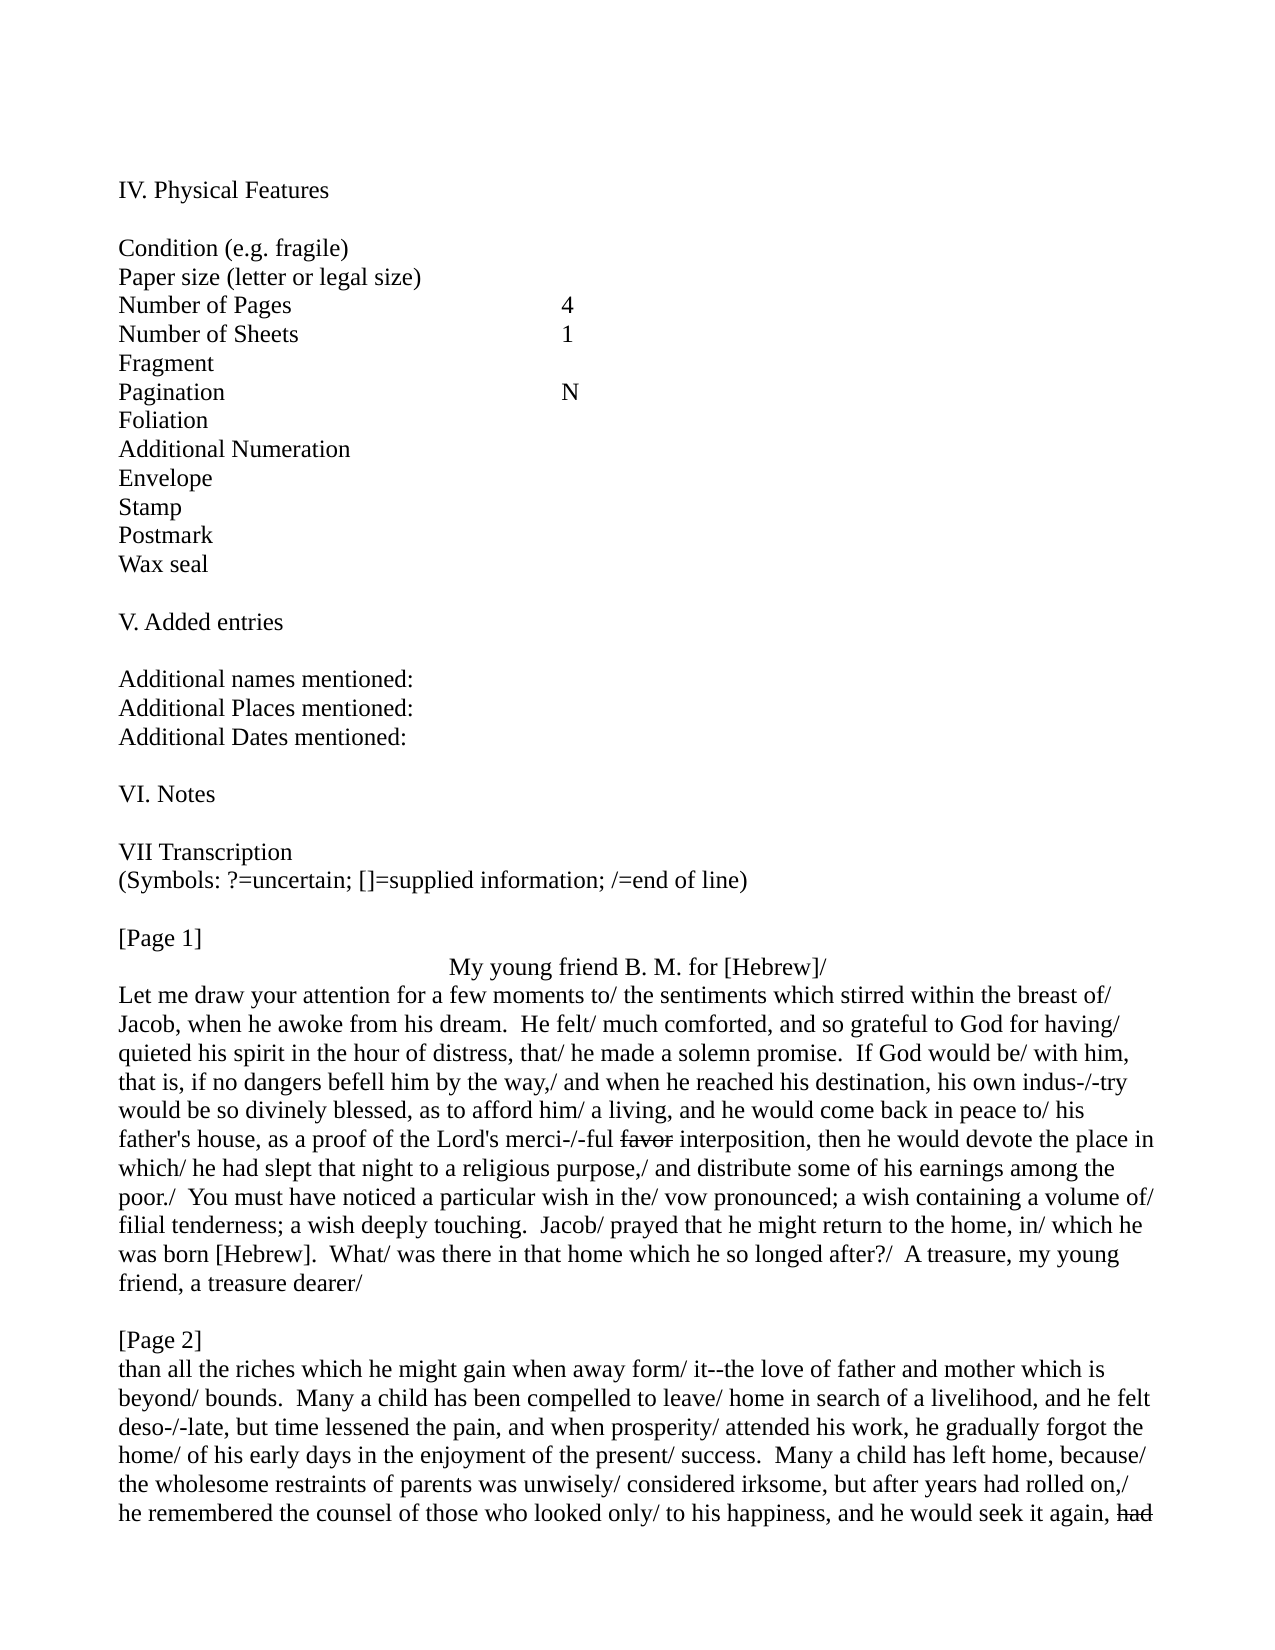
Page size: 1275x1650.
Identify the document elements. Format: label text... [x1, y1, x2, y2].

text VII Transcription [118, 837, 1157, 866]
text Paper size (letter or legal size) [118, 262, 1157, 291]
text (Symbols: ?=uncertain; []=supplied information; /=end of line) [118, 866, 1157, 894]
text Condition (e.g. fragile) [118, 233, 1157, 262]
text Stamp [118, 492, 1157, 521]
text Wax seal [118, 549, 1157, 578]
text Postma rk [118, 521, 1157, 549]
text Additional Dates mentioned: [118, 722, 1157, 751]
text Fragment [118, 348, 1157, 377]
text [Page 2] [118, 1326, 1157, 1354]
text Number of Sheets 1 [118, 319, 1157, 348]
text than all the riches which he might gain when away form/ it--the love of father and mother which is beyond/ bounds. Many a child has been compelled to leave/ home in search of a livelihood, and he felt deso-/-late, but time lessened the pain, and when prosperity/ attended his work, he gradually forgot the home/ of his early days in the enjoyment of the present/ success. Many a child has left home, because/ the wholesome restraints of parents was unwisely/ considered irksome, but after years had rolled on,/ he remembered the counsel of those who looked only/ to his happiness, and he would seek it again, had [118, 1354, 1157, 1527]
text Pagination N [118, 377, 1157, 406]
text IV. Physical Features [118, 176, 1157, 204]
text Let me draw your attention for a few moments to/ the sentiments which stirred within the breast of/ Jacob, when he awoke from his dream. He felt/ much comforted, and so grateful to God for having/ quieted his spirit in the hour of distress, that/ he made a solemn promise. If God would be/ with him, that is, if no dangers befell him by the way,/ and when he reached his destination, his own indus-/-try would be so divinely blessed, as to afford him/ a living, and he would come back in peace to/ his father's house, as a proof of the Lord's merci-/-ful favor interposition, then he would devote the place in which/ he had slept that night to a religious purpose,/ and distribute some of his earnings among the poor./ You must have noticed a particular wish in the/ vow pronounced; a wish containing a volume of/ filial tenderness; a wish deeply touching. Jacob/ prayed that he might return to the home, in/ which he was born [Hebrew]. What/ was there in that home which he so longed after?/ A treasure, my young friend, a treasure dearer/ [118, 981, 1157, 1297]
text V. Added entries [118, 607, 1157, 636]
text My young friend B. M. for [Hebrew]/ [118, 952, 1157, 981]
text Additional Numeration [118, 434, 1157, 463]
text Additional Places mentioned: [118, 693, 1157, 722]
text Envelope [118, 463, 1157, 492]
text Additional names mentioned: [118, 664, 1157, 693]
text [Page 1] [118, 923, 1157, 952]
text Foliation [118, 406, 1157, 434]
text Number of Pages 4 [118, 291, 1157, 319]
text VI. Notes [118, 779, 1157, 808]
